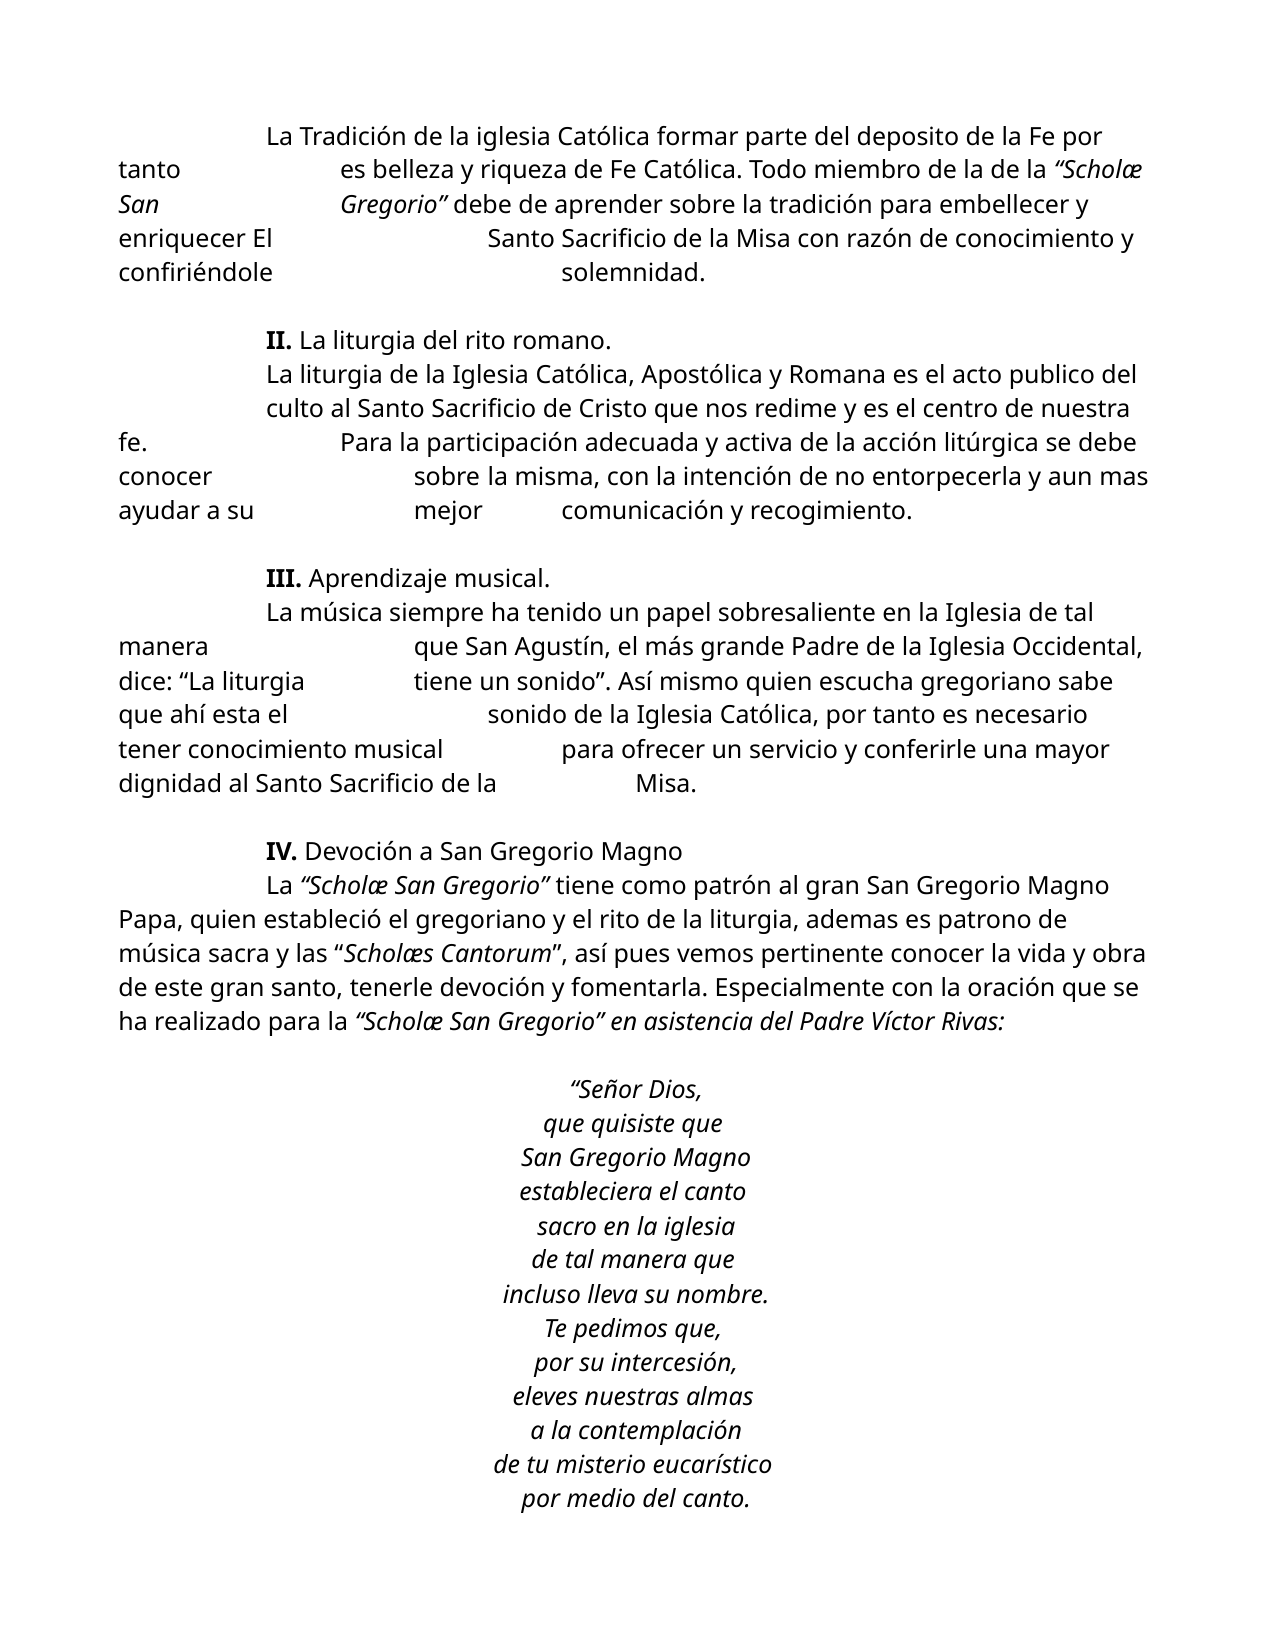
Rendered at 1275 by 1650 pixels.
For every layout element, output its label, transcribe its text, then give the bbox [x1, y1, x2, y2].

text La “Scholæ San Gregorio” tiene como patrón al gran San Gregorio Magno Papa, quien estableció el gregoriano y el rito de la liturgia, ademas es patrono de música sacra y las “Scholæs Cantorum”, así pues vemos pertinente conocer la vida y obra de este gran santo, tenerle devoción y fomentarla. Especialmente con la oración que se ha realizado para la “Scholæ San Gregorio” en asistencia del Padre Víctor Rivas: [118, 867, 1157, 1038]
text de tu misterio eucarístico [118, 1447, 1157, 1481]
text estableciera el canto [118, 1174, 1157, 1208]
text IV. Devoción a San Gregorio Magno [118, 833, 1157, 867]
text Te pedimos que, [118, 1310, 1157, 1344]
text eleves nuestras almas [118, 1378, 1157, 1412]
text que quisiste que [118, 1106, 1157, 1140]
text II. La liturgia del rito romano. [118, 322, 1157, 357]
text San Gregorio Magno [118, 1140, 1157, 1174]
text “Señor Dios, [118, 1072, 1157, 1106]
text a la contemplación [118, 1412, 1157, 1447]
text sacro en la iglesia [118, 1208, 1157, 1242]
text La música siempre ha tenido un papel sobresaliente en la Iglesia de tal manera que San Agustín, el más grande Padre de la Iglesia Occidental, dice: “La liturgia tiene un sonido”. Así mismo quien escucha gregoriano sabe que ahí esta el sonido de la Iglesia Católica, por tanto es necesario tener conocimiento musical para ofrecer un servicio y conferirle una mayor dignidad al Santo Sacrificio de la Misa. [118, 595, 1157, 799]
text incluso lleva su nombre. [118, 1276, 1157, 1310]
text de tal manera que [118, 1242, 1157, 1276]
text por medio del canto. [118, 1481, 1157, 1515]
text III. Aprendizaje musical. [118, 561, 1157, 595]
text La Tradición de la iglesia Católica formar parte del deposito de la Fe por tanto es belleza y riqueza de Fe Católica. Todo miembro de la de la “Scholæ San Gregorio” debe de aprender sobre la tradición para embellecer y enriquecer El Santo Sacrificio de la Misa con razón de conocimiento y confiriéndole solemnidad. [118, 118, 1157, 288]
text La liturgia de la Iglesia Católica, Apostólica y Romana es el acto publico del culto al Santo Sacrificio de Cristo que nos redime y es el centro de nuestra fe. Para la participación adecuada y activa de la acción litúrgica se debe conocer sobre la misma, con la intención de no entorpecerla y aun mas ayudar a su mejor comunicación y recogimiento. [118, 357, 1157, 527]
text por su intercesión, [118, 1344, 1157, 1378]
